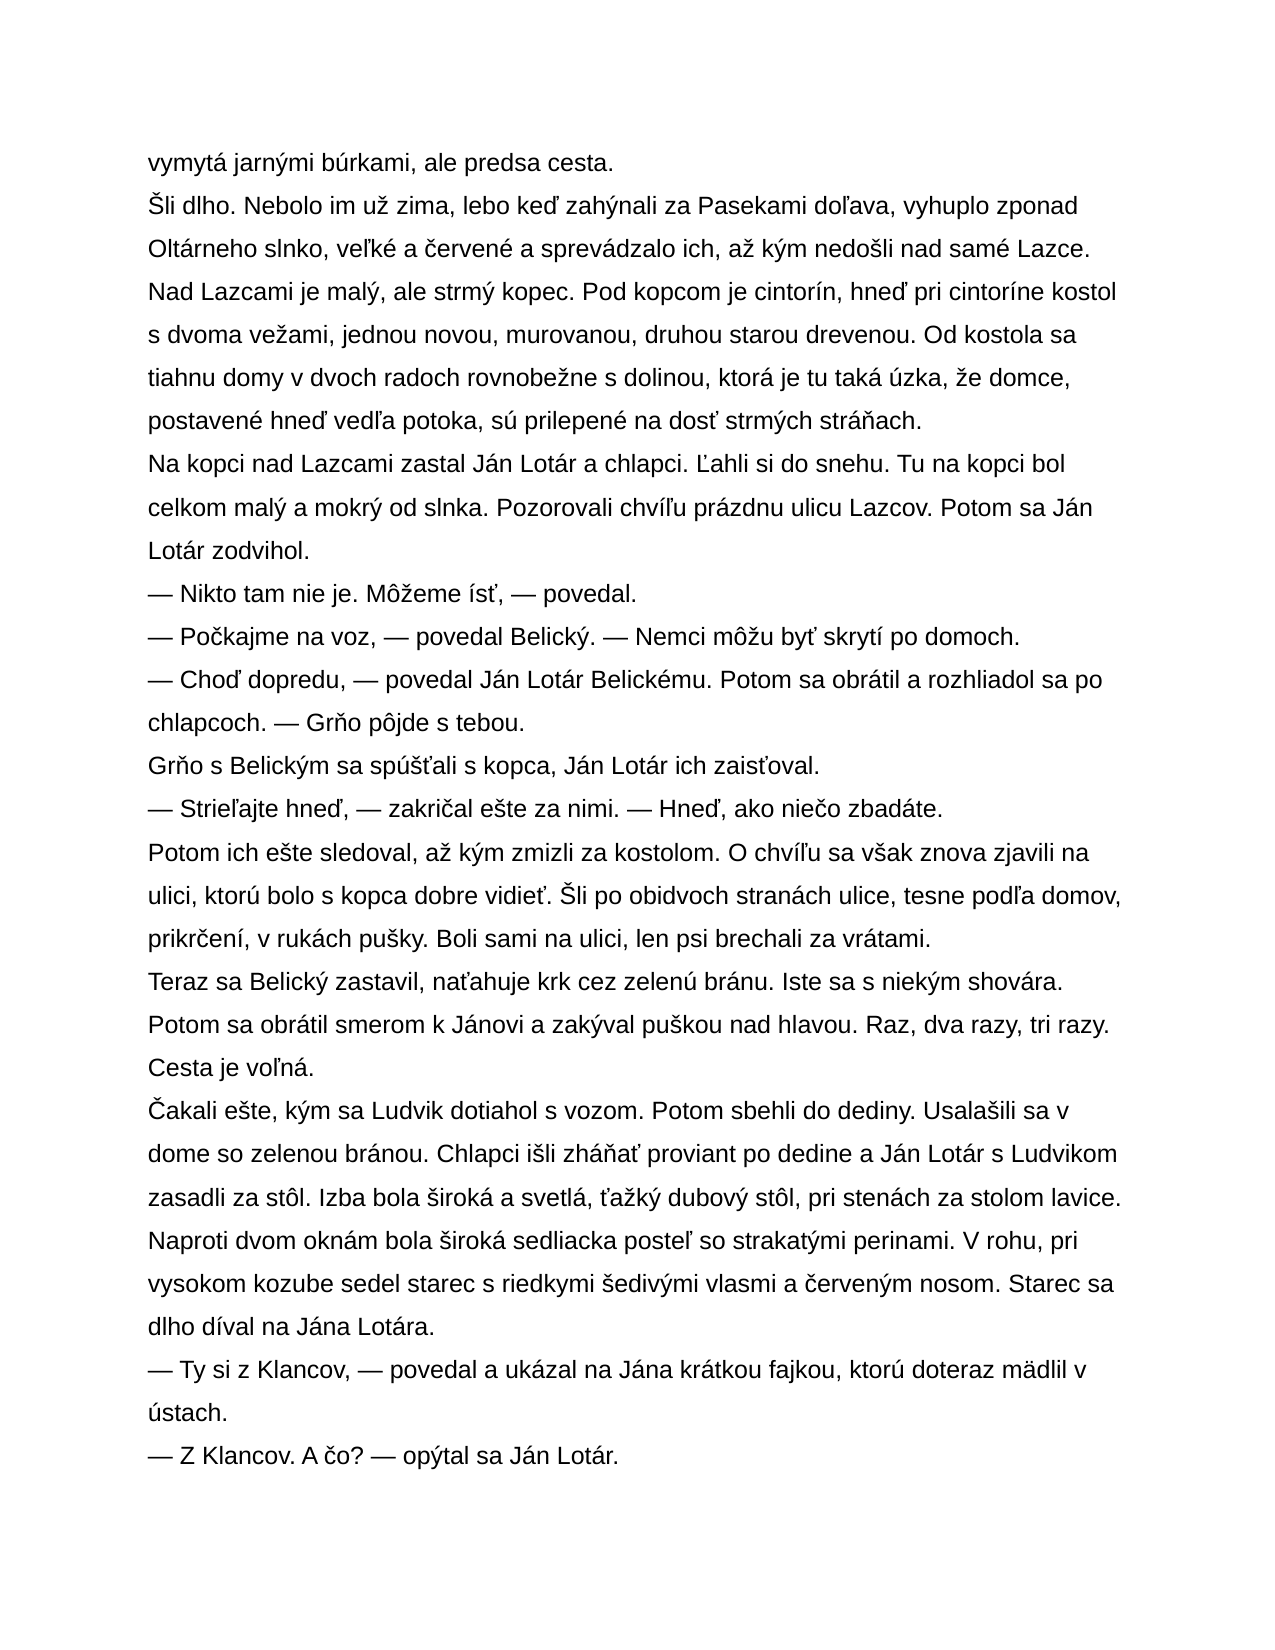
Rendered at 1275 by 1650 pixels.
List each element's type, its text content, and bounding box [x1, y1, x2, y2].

text vymytá jarnými búrkami, ale predsa cesta. [148, 148, 1127, 176]
text Šli dlho. Nebolo im už zima, lebo keď zahýnali za Pasekami doľava, vyhuplo zponad Oltárneho slnko, veľké a červené a sprevádzalo ich, až kým nedošli nad samé Lazce. [148, 191, 1127, 263]
text — Strieľajte hneď, — zakričal ešte za nimi. — Hneď, ako niečo zbadáte. [148, 794, 1127, 823]
text Teraz sa Belický zastavil, naťahuje krk cez zelenú bránu. Iste sa s niekým shovára. Potom sa obrátil smerom k Jánovi a zakýval puškou nad hlavou. Raz, dva razy, tri razy. Cesta je voľná. [148, 967, 1127, 1082]
text — Ty si z Klancov, — povedal a ukázal na Jána krátkou fajkou, ktorú doteraz mädlil v ústach. [148, 1355, 1127, 1427]
text — Z Klancov. A čo? — opýtal sa Ján Lotár. [148, 1441, 1127, 1470]
text — Počkajme na voz, — povedal Belický. — Nemci môžu byť skrytí po domoch. [148, 622, 1127, 651]
text Na kopci nad Lazcami zastal Ján Lotár a chlapci. Ľahli si do snehu. Tu na kopci bol celkom malý a mokrý od slnka. Pozorovali chvíľu prázdnu ulicu Lazcov. Potom sa Ján Lotár zodvihol. [148, 449, 1127, 564]
text Grňo s Belickým sa spúšťali s kopca, Ján Lotár ich zaisťoval. [148, 751, 1127, 780]
text Nad Lazcami je malý, ale strmý kopec. Pod kopcom je cintorín, hneď pri cintoríne kostol s dvoma vežami, jednou novou, murovanou, druhou starou drevenou. Od kostola sa tiahnu domy v dvoch radoch rovnobežne s dolinou, ktorá je tu taká úzka, že domce, postavené hneď vedľa potoka, sú prilepené na dosť strmých stráňach. [148, 277, 1127, 435]
text — Choď dopredu, — povedal Ján Lotár Belickému. Potom sa obrátil a rozhliadol sa po chlapcoch. — Grňo pôjde s tebou. [148, 665, 1127, 737]
text — Nikto tam nie je. Môžeme ísť, — povedal. [148, 579, 1127, 608]
text Čakali ešte, kým sa Ludvik dotiahol s vozom. Potom sbehli do dediny. Usalašili sa v dome so zelenou bránou. Chlapci išli zháňať proviant po dedine a Ján Lotár s Ludvikom zasadli za stôl. Izba bola široká a svetlá, ťažký dubový stôl, pri stenách za stolom lavice. Naproti dvom oknám bola široká sedliacka posteľ so strakatými perinami. V rohu, pri vysokom kozube sedel starec s riedkymi šedivými vlasmi a červeným nosom. Starec sa dlho díval na Jána Lotára. [148, 1096, 1127, 1341]
text Potom ich ešte sledoval, až kým zmizli za kostolom. O chvíľu sa však znova zjavili na ulici, ktorú bolo s kopca dobre vidieť. Šli po obidvoch stranách ulice, tesne podľa domov, prikrčení, v rukách pušky. Boli sami na ulici, len psi brechali za vrátami. [148, 838, 1127, 953]
